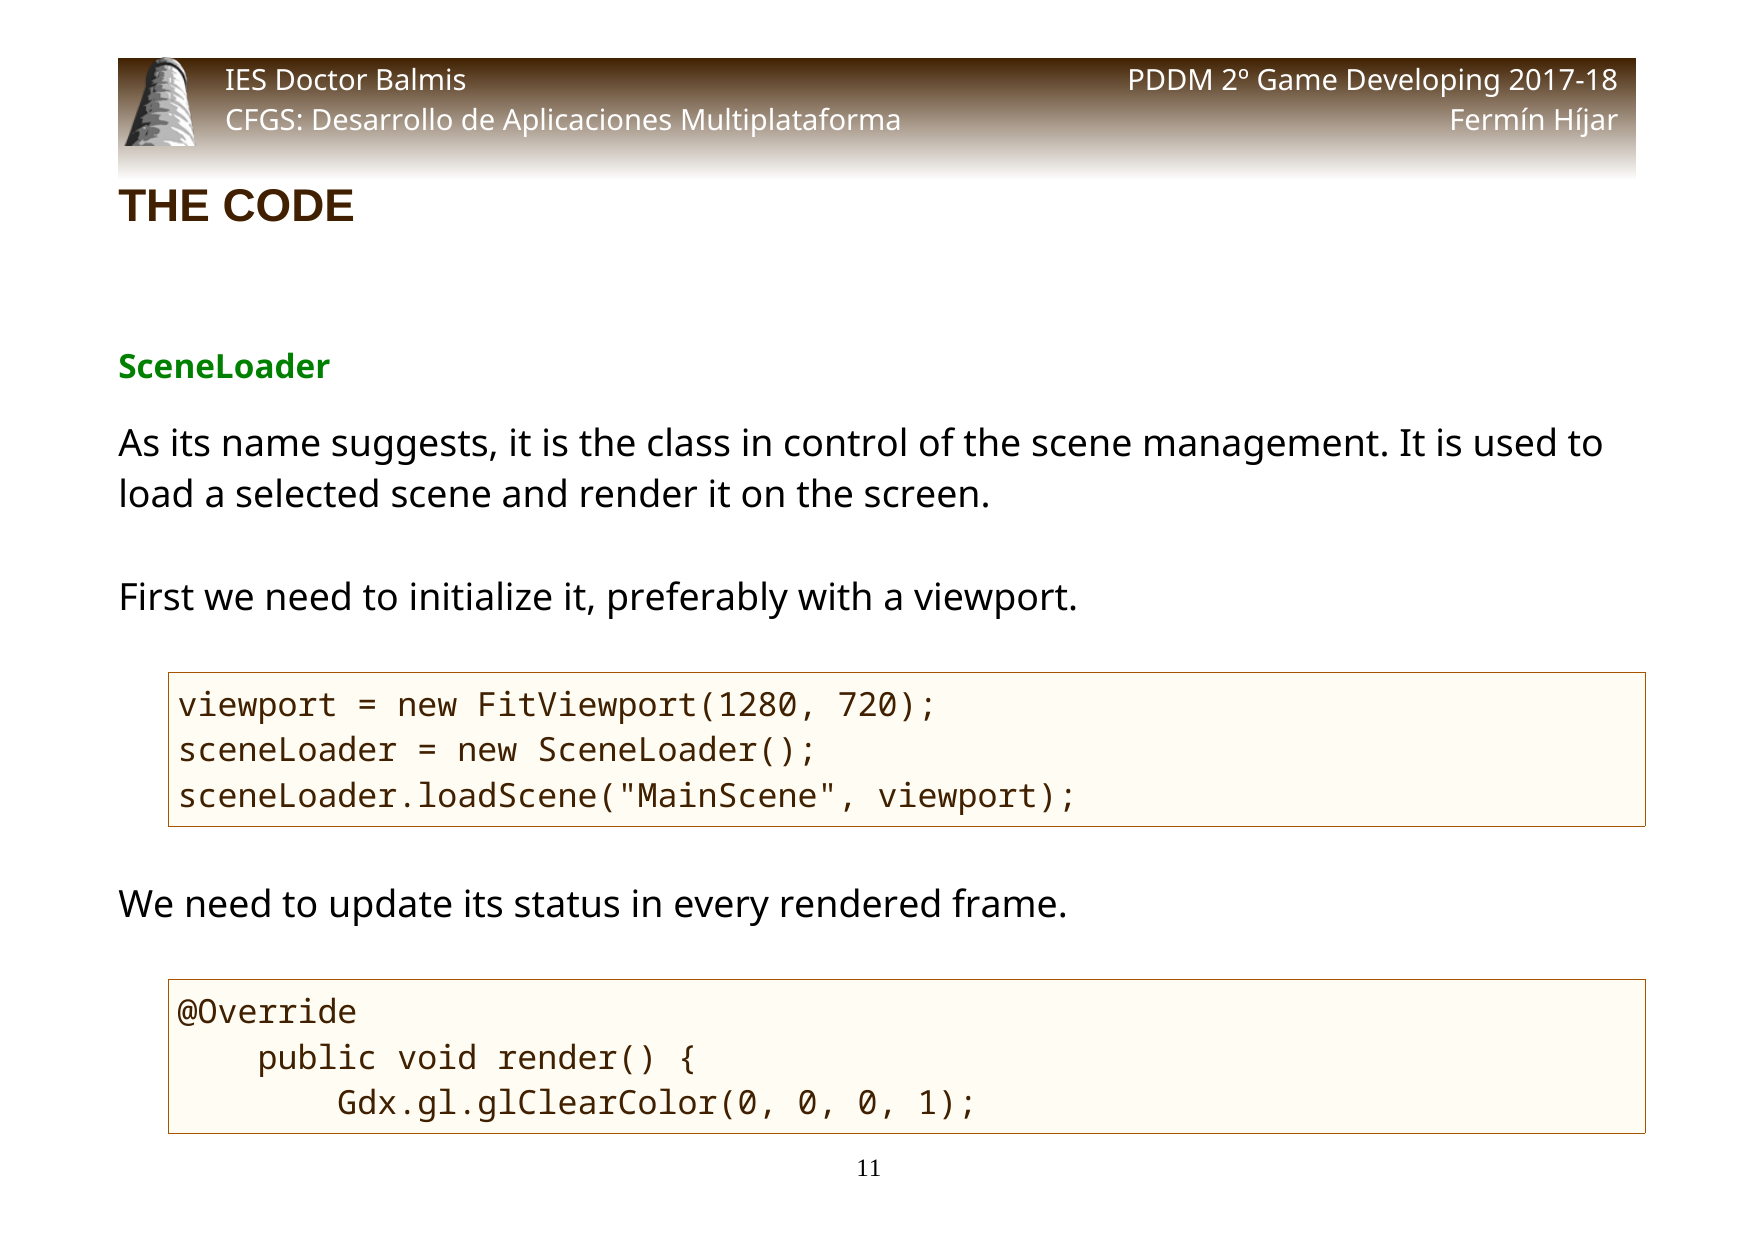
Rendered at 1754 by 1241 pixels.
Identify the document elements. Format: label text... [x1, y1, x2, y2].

text sceneLoader = new SceneLoader(); [169, 717, 1645, 763]
text sceneLoader.loadScene("MainScene", viewport); [169, 763, 1645, 826]
text public void render() { [169, 1024, 1645, 1070]
text First we need to initialize it, preferably with a viewport. [118, 570, 1636, 621]
picture [121, 57, 202, 146]
text We need to update its status in every rendered frame. [118, 877, 1636, 928]
text As its name suggests, it is the class in control of the scene management. It is used to load a selected scene and render it on the screen. [118, 417, 1636, 519]
subtitle SceneLoader [118, 342, 1636, 388]
text viewport = new FitViewport(1280, 720); [169, 673, 1645, 717]
subtitle THE CODE [118, 178, 1636, 231]
text @Override [169, 980, 1645, 1024]
text Gdx.gl.glClearColor(0, 0, 0, 1); [169, 1070, 1645, 1133]
